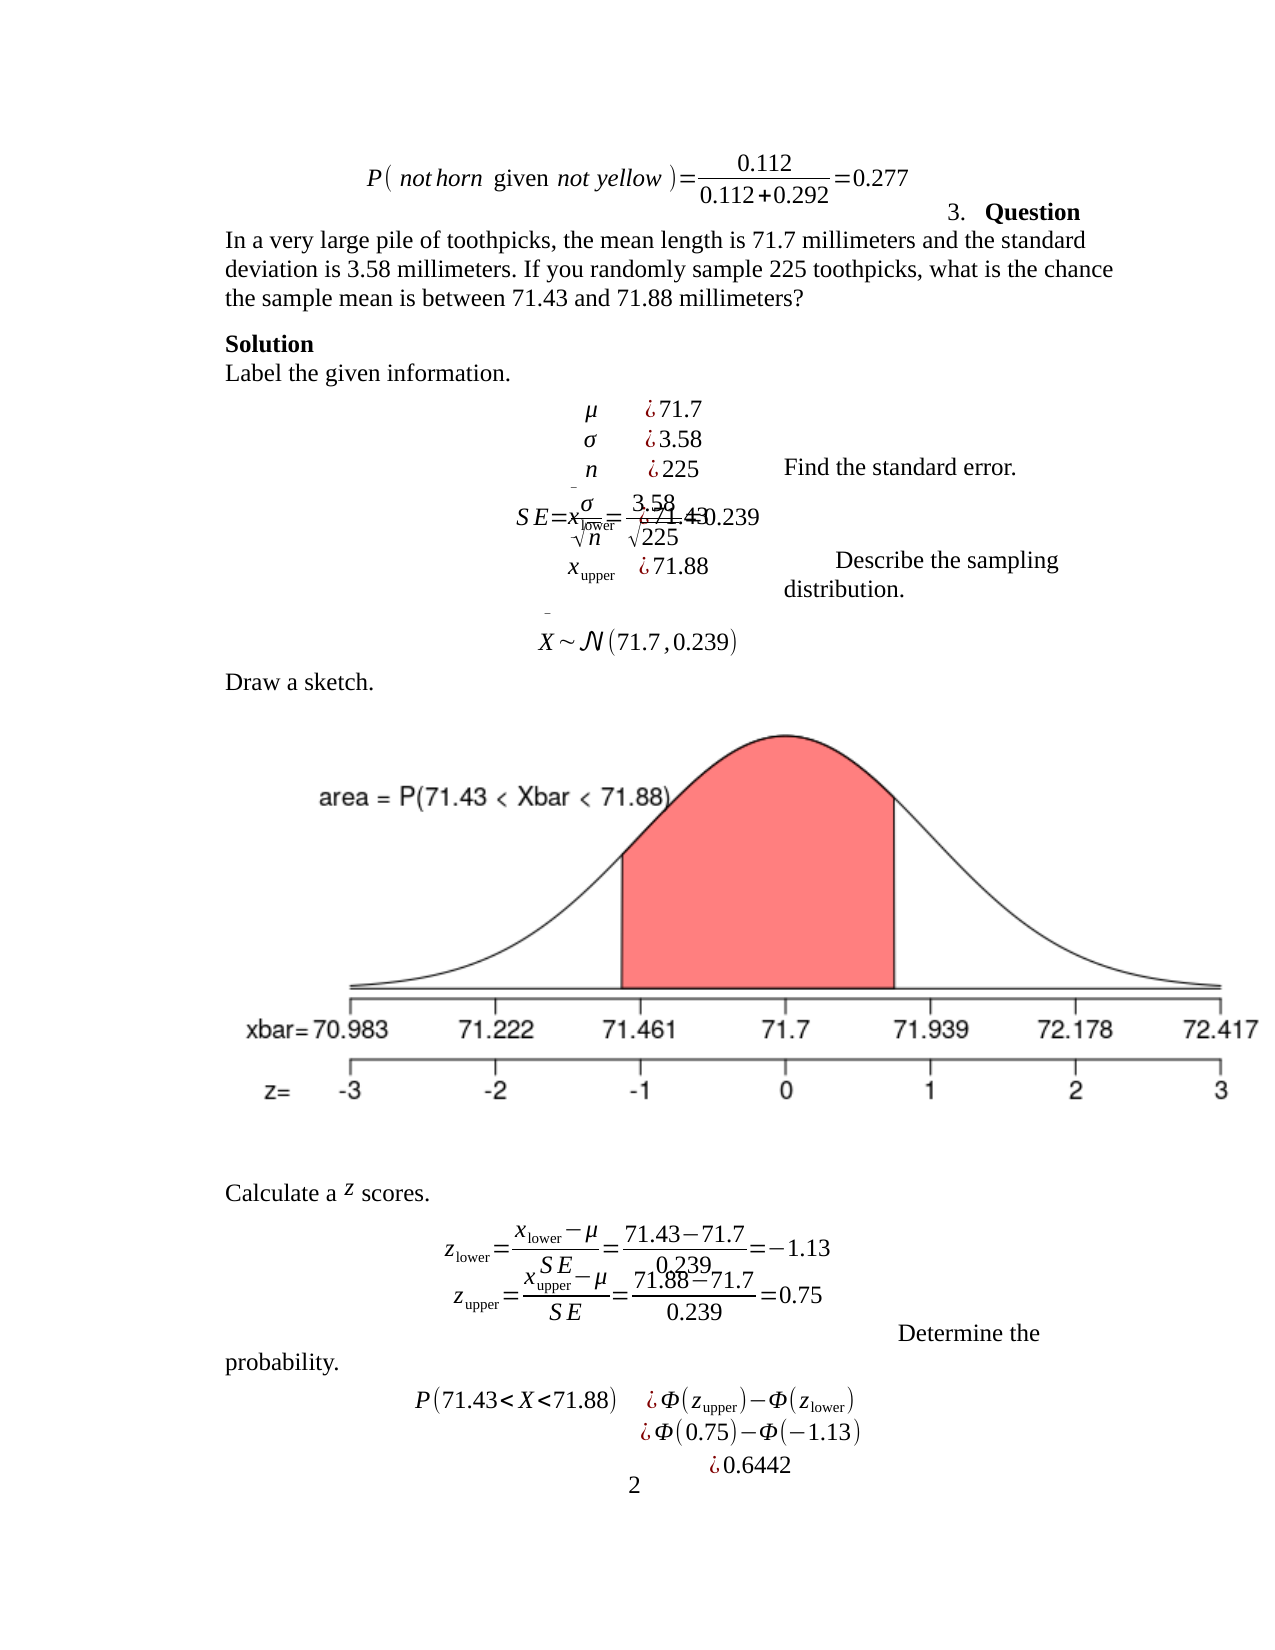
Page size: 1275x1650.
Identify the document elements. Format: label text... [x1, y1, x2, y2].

list Describe the sampling distribution. [187, 545, 1125, 602]
list Determine the probability. [187, 1318, 1125, 1376]
list Find the standard error. [187, 452, 1125, 480]
list Draw a sketch. [187, 667, 1125, 1156]
list Solution Label the given information. [187, 329, 1125, 387]
picture [225, 695, 1275, 1151]
list Calculate a scores. [187, 1174, 1125, 1207]
list Question In a very large pile of toothpicks, the mean length is 71.7 millimeters and the standard deviation is 3.58 millimeters. If you randomly sample 225 toothpicks, what is the chance the sample mean is between 71.43 and 71.88 millimeters? [187, 197, 1125, 312]
